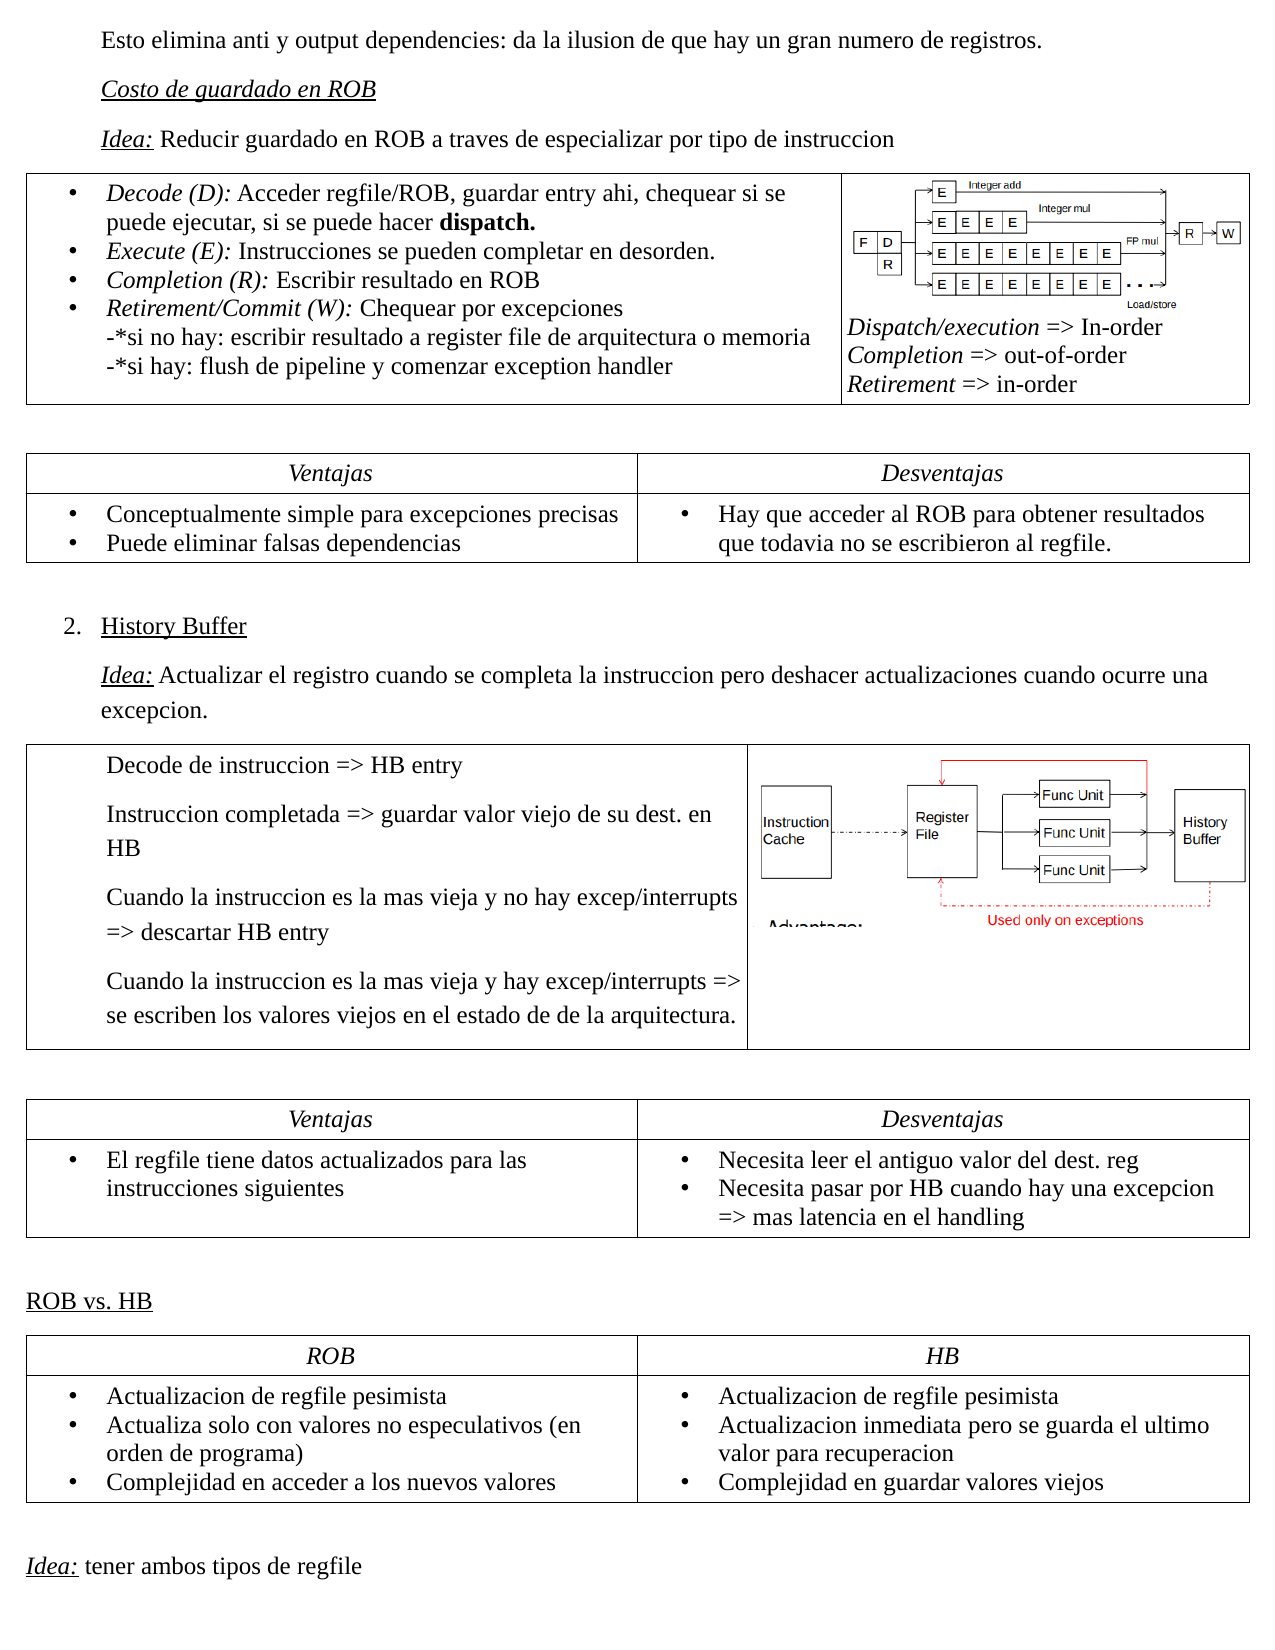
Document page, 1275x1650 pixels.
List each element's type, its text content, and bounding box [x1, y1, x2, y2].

table_cell Hay que acceder al ROB para obtener resultados que todavia no se escribieron al regfile. [638, 494, 1249, 562]
table_header Desventajas [638, 454, 1249, 493]
text ROB vs. HB [26, 1286, 1249, 1314]
table_header [748, 745, 1249, 1049]
list Idea: Actualizar el registro cuando se completa la instruccion pero deshacer actualizaciones cuando ocurre una excepcion. [63, 660, 1249, 723]
list Costo de guardado en ROB [63, 74, 1249, 103]
table_header Desventajas [638, 1100, 1249, 1139]
table_cell El regfile tiene datos actualizados para las instrucciones siguientes [27, 1140, 637, 1237]
table_cell Conceptualmente simple para excepciones precisas Puede eliminar falsas dependencias [27, 494, 637, 562]
table_header Decode (D): Acceder regfile/ROB, guardar entry ahi, chequear si se puede ejecutar, si se puede hacer dispatch. Execute (E): Instrucciones se pueden completar en desorden. Completion (R): Escribir resultado en ROB Retirement/Commit (W): Chequear por excepciones -*si no hay: escribir resultado a register file de arquitectura o memoria -*si hay: flush de pipeline y comenzar exception handler [27, 174, 841, 403]
picture [847, 178, 1243, 312]
table_header ROB [27, 1336, 637, 1375]
table_cell Necesita leer el antiguo valor del dest. reg Necesita pasar por HB cuando hay una excepcion => mas latencia en el handling [638, 1140, 1249, 1237]
list Idea: Reducir guardado en ROB a traves de especializar por tipo de instruccion [63, 124, 1249, 152]
table_header Decode de instruccion => HB entry Instruccion completada => guardar valor viejo de su dest. en HB Cuando la instruccion es la mas vieja y no hay excep/interrupts => descartar HB entry Cuando la instruccion es la mas vieja y hay excep/interrupts => se escriben los valores viejos en el estado de de la arquitectura. [27, 745, 747, 1049]
picture [753, 749, 1249, 927]
list Esto elimina anti y output dependencies: da la ilusion de que hay un gran numero de registros. [63, 26, 1249, 54]
table_header HB [638, 1336, 1249, 1375]
table_header Dispatch/execution => In-order Completion => out-of-order Retirement => in-order [842, 174, 1249, 403]
table_cell Actualizacion de regfile pesimista Actualizacion inmediata pero se guarda el ultimo valor para recuperacion Complejidad en guardar valores viejos [638, 1376, 1249, 1502]
list History Buffer [63, 611, 1249, 640]
text Idea: tener ambos tipos de regfile [26, 1551, 1249, 1580]
table_cell Actualizacion de regfile pesimista Actualiza solo con valores no especulativos (en orden de programa) Complejidad en acceder a los nuevos valores [27, 1376, 637, 1502]
table_header Ventajas [27, 454, 637, 493]
table_header Ventajas [27, 1100, 637, 1139]
